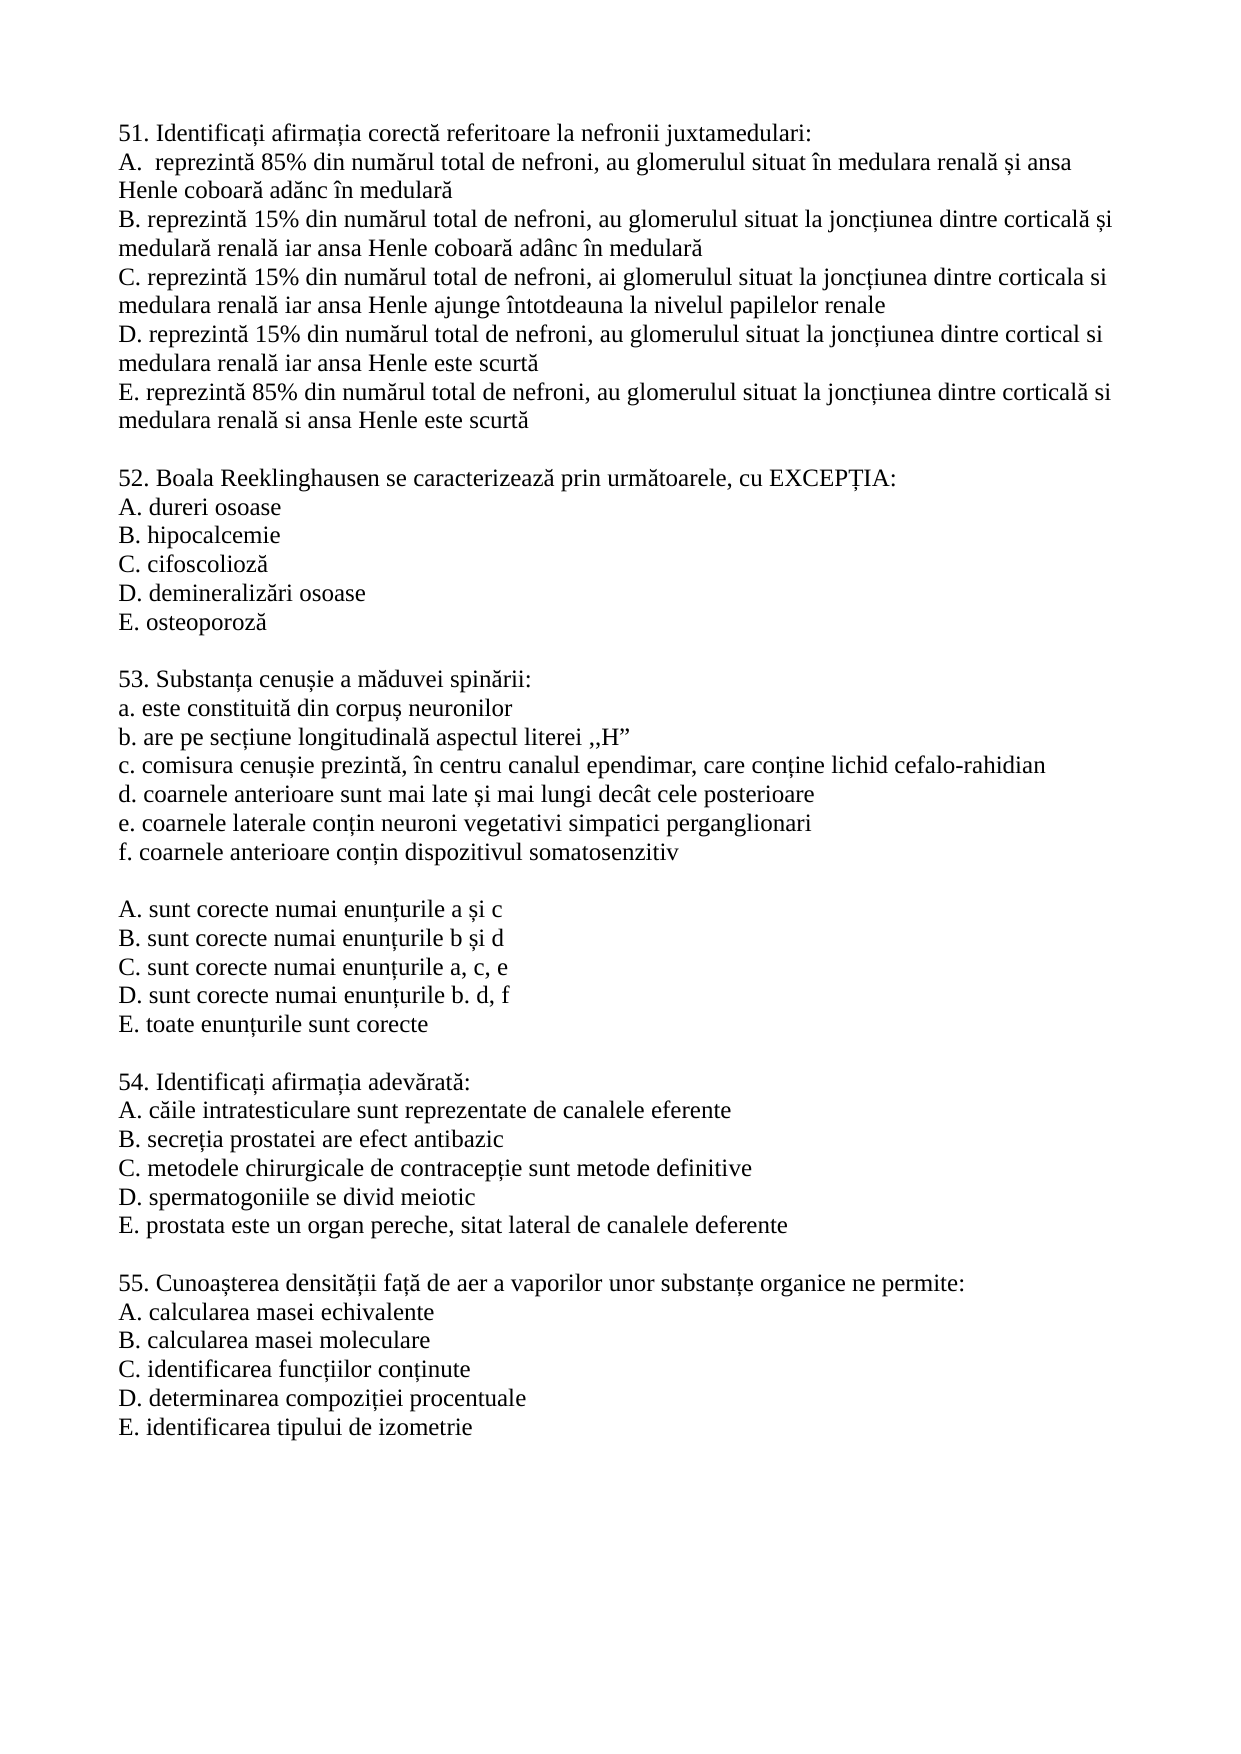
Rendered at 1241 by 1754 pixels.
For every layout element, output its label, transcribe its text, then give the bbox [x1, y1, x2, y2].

text b. are pe secțiune longitudinală aspectul literei ,,H” [118, 722, 1122, 751]
text e. coarnele laterale conțin neuroni vegetativi simpatici perganglionari [118, 808, 1122, 837]
text E. reprezintă 85% din numărul total de nefroni, au glomerulul situat la joncțiunea dintre corticală si medulara renală si ansa Henle este scurtă [118, 377, 1122, 434]
text 54. Identificați afirmația adevărată: [118, 1067, 1122, 1096]
text 53. Substanța cenușie a măduvei spinării: [118, 664, 1122, 693]
text d. coarnele anterioare sunt mai late și mai lungi decât cele posterioare [118, 779, 1122, 808]
text B. hipocalcemie [118, 521, 1122, 549]
text D. reprezintă 15% din numărul total de nefroni, au glomerulul situat la joncțiunea dintre cortical si medulara renală iar ansa Henle este scurtă [118, 319, 1122, 377]
text E. prostata este un organ pereche, sitat lateral de canalele deferente [118, 1211, 1122, 1239]
text B. reprezintă 15% din numărul total de nefroni, au glomerulul situat la joncțiunea dintre corticală și medulară renală iar ansa Henle coboară adânc în medulară [118, 204, 1122, 262]
text E. toate enunțurile sunt corecte [118, 1009, 1122, 1038]
text D. sunt corecte numai enunțurile b. d, f [118, 981, 1122, 1009]
text B. sunt corecte numai enunțurile b și d [118, 923, 1122, 952]
text f. coarnele anterioare conțin dispozitivul somatosenzitiv [118, 837, 1122, 866]
text C. sunt corecte numai enunțurile a, c, e [118, 952, 1122, 981]
text 52. Boala Reeklinghausen se caracterizează prin următoarele, cu EXCEPȚIA: [118, 463, 1122, 492]
text B. secreția prostatei are efect antibazic [118, 1124, 1122, 1153]
text A. reprezintă 85% din numărul total de nefroni, au glomerulul situat în medulara renală și ansa Henle coboară adănc în medulară [118, 147, 1122, 204]
text c. comisura cenușie prezintă, în centru canalul ependimar, care conține lichid cefalo-rahidian [118, 751, 1122, 779]
text A. sunt corecte numai enunțurile a și c [118, 894, 1122, 923]
text C. identificarea funcțiilor conținute [118, 1354, 1122, 1383]
text D. determinarea compoziției procentuale [118, 1383, 1122, 1412]
text B. calcularea masei moleculare [118, 1326, 1122, 1354]
text C. reprezintă 15% din numărul total de nefroni, ai glomerulul situat la joncțiunea dintre corticala si medulara renală iar ansa Henle ajunge întotdeauna la nivelul papilelor renale [118, 262, 1122, 319]
text E. osteoporoză [118, 607, 1122, 636]
text 51. Identificați afirmația corectă referitoare la nefronii juxtamedulari: [118, 118, 1122, 147]
text D. demineralizări osoase [118, 578, 1122, 607]
text C. cifoscolioză [118, 549, 1122, 578]
text E. identificarea tipului de izometrie [118, 1412, 1122, 1441]
text A. dureri osoase [118, 492, 1122, 521]
text D. spermatogoniile se divid meiotic [118, 1182, 1122, 1211]
text A. căile intratesticulare sunt reprezentate de canalele eferente [118, 1096, 1122, 1124]
text A. calcularea masei echivalente [118, 1297, 1122, 1326]
text C. metodele chirurgicale de contracepție sunt metode definitive [118, 1153, 1122, 1182]
text 55. Cunoașterea densității față de aer a vaporilor unor substanțe organice ne permite: [118, 1268, 1122, 1297]
text a. este constituită din corpuș neuronilor [118, 693, 1122, 722]
